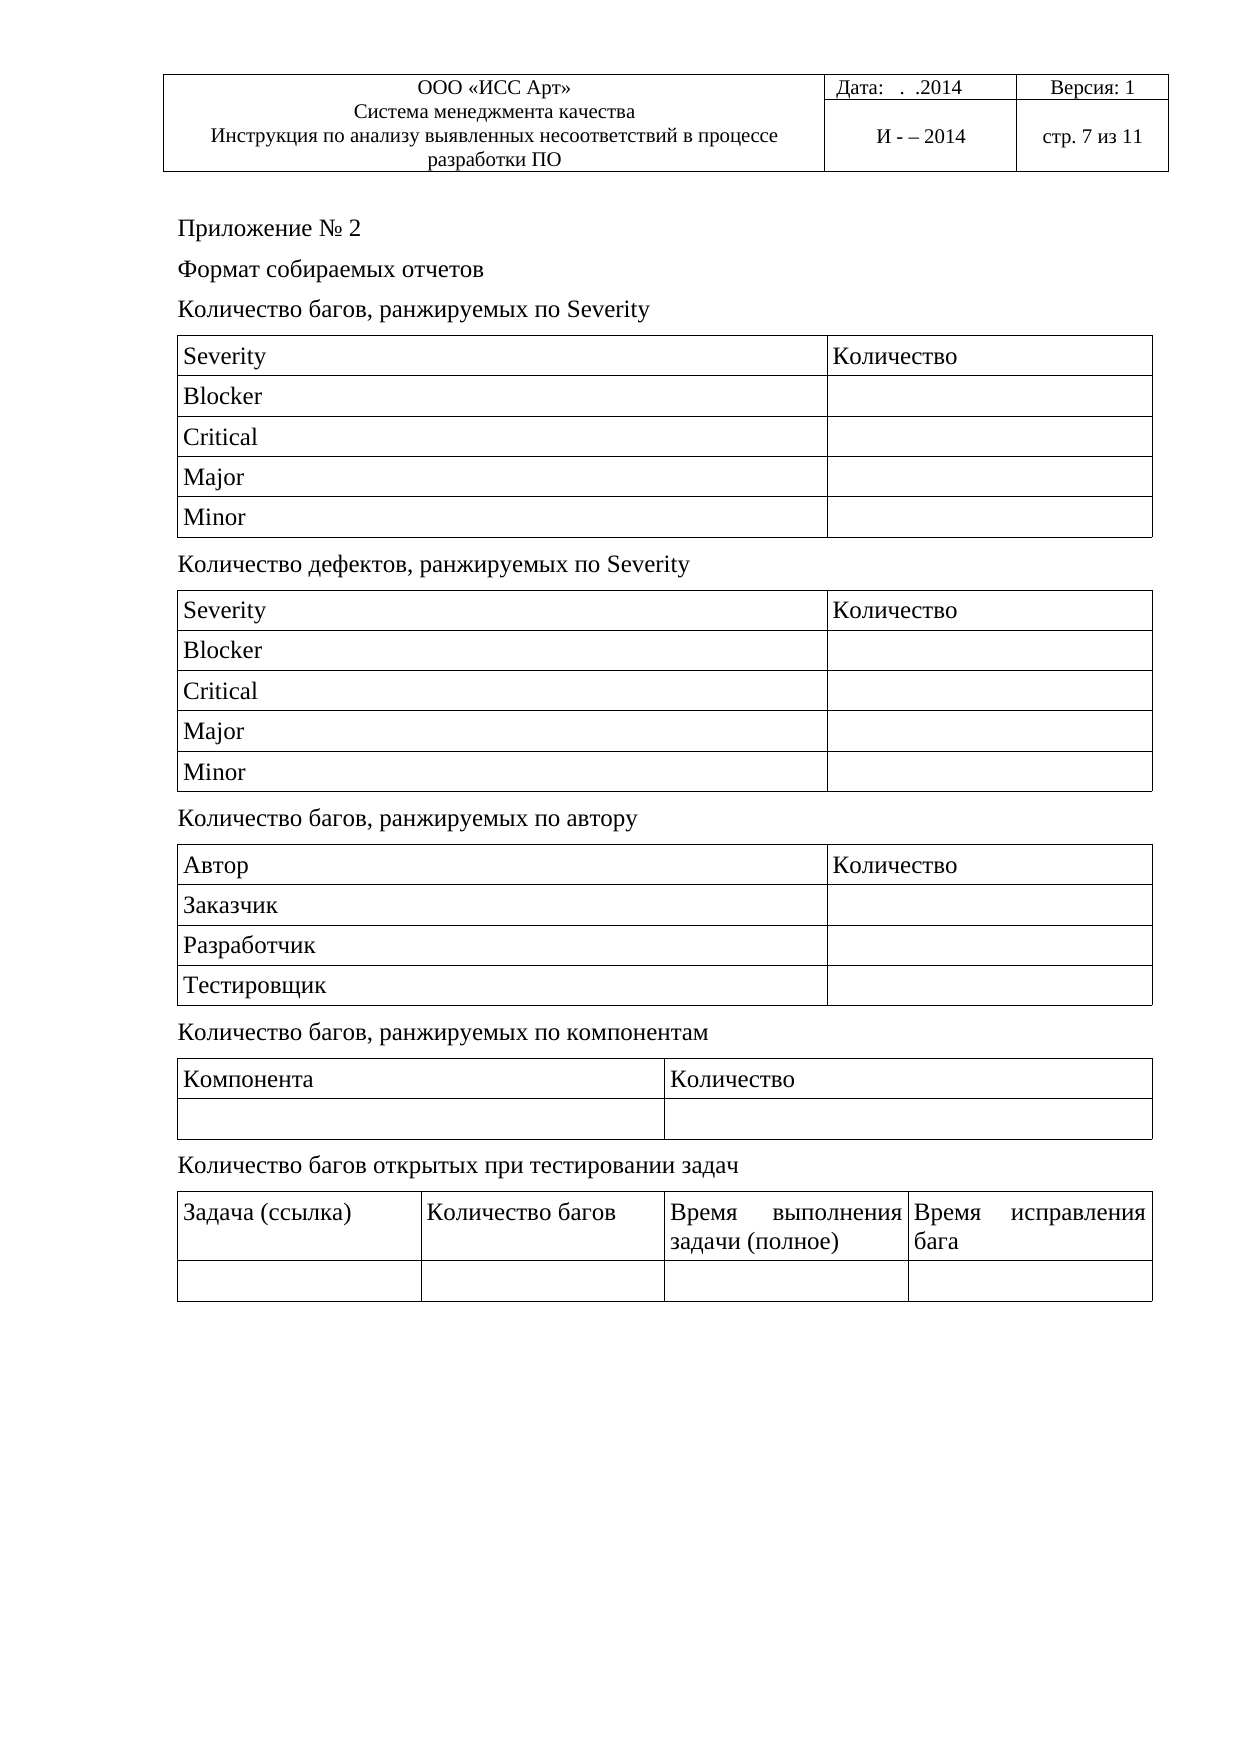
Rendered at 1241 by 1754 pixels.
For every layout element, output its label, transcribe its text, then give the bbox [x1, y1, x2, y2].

table_cell [828, 752, 1152, 791]
table_header Автор [178, 845, 827, 884]
table_cell [828, 417, 1152, 456]
table_cell [828, 376, 1152, 416]
table_cell Major [178, 711, 827, 751]
table_cell [178, 1099, 664, 1138]
table_header Время исправления бага [909, 1192, 1152, 1260]
table_cell Blocker [178, 631, 827, 670]
table_cell Minor [178, 497, 827, 537]
text Количество багов открытых при тестировании задач [177, 1151, 1152, 1179]
table_cell [828, 966, 1152, 1005]
table_cell [828, 711, 1152, 751]
table_cell [665, 1261, 908, 1301]
text Количество багов, ранжируемых по Severity [177, 294, 1152, 323]
table_cell [828, 631, 1152, 670]
text Количество багов, ранжируемых по автору [177, 803, 1152, 832]
text Приложение № 2 [177, 213, 1152, 242]
table_cell [422, 1261, 664, 1301]
text Количество дефектов, ранжируемых по Severity [177, 549, 1152, 577]
table_cell [828, 926, 1152, 965]
table_cell Blocker [178, 376, 827, 416]
table_header Количество багов [422, 1192, 664, 1260]
table_header Задача (ссылка) [178, 1192, 421, 1260]
table_cell [178, 1261, 421, 1301]
table_cell Critical [178, 417, 827, 456]
table_header Severity [178, 336, 827, 375]
table_cell [909, 1261, 1152, 1301]
text Количество багов, ранжируемых по компонентам [177, 1017, 1152, 1046]
table_header Severity [178, 591, 827, 630]
table_cell [828, 671, 1152, 710]
table_cell [828, 457, 1152, 496]
table_cell Minor [178, 752, 827, 791]
table_header Количество [828, 845, 1152, 884]
table_cell [665, 1099, 1152, 1138]
text Формат собираемых отчетов [177, 254, 1152, 282]
table_header Компонента [178, 1059, 664, 1098]
table_cell Major [178, 457, 827, 496]
table_header Время выполнения задачи (полное) [665, 1192, 908, 1260]
table_header Количество [828, 336, 1152, 375]
table_cell Тестировщик [178, 966, 827, 1005]
table_cell Разработчик [178, 926, 827, 965]
table_cell [828, 885, 1152, 924]
table_cell Заказчик [178, 885, 827, 924]
table_header Количество [828, 591, 1152, 630]
table_cell Critical [178, 671, 827, 710]
table_header Количество [665, 1059, 1152, 1098]
table_cell [828, 497, 1152, 537]
